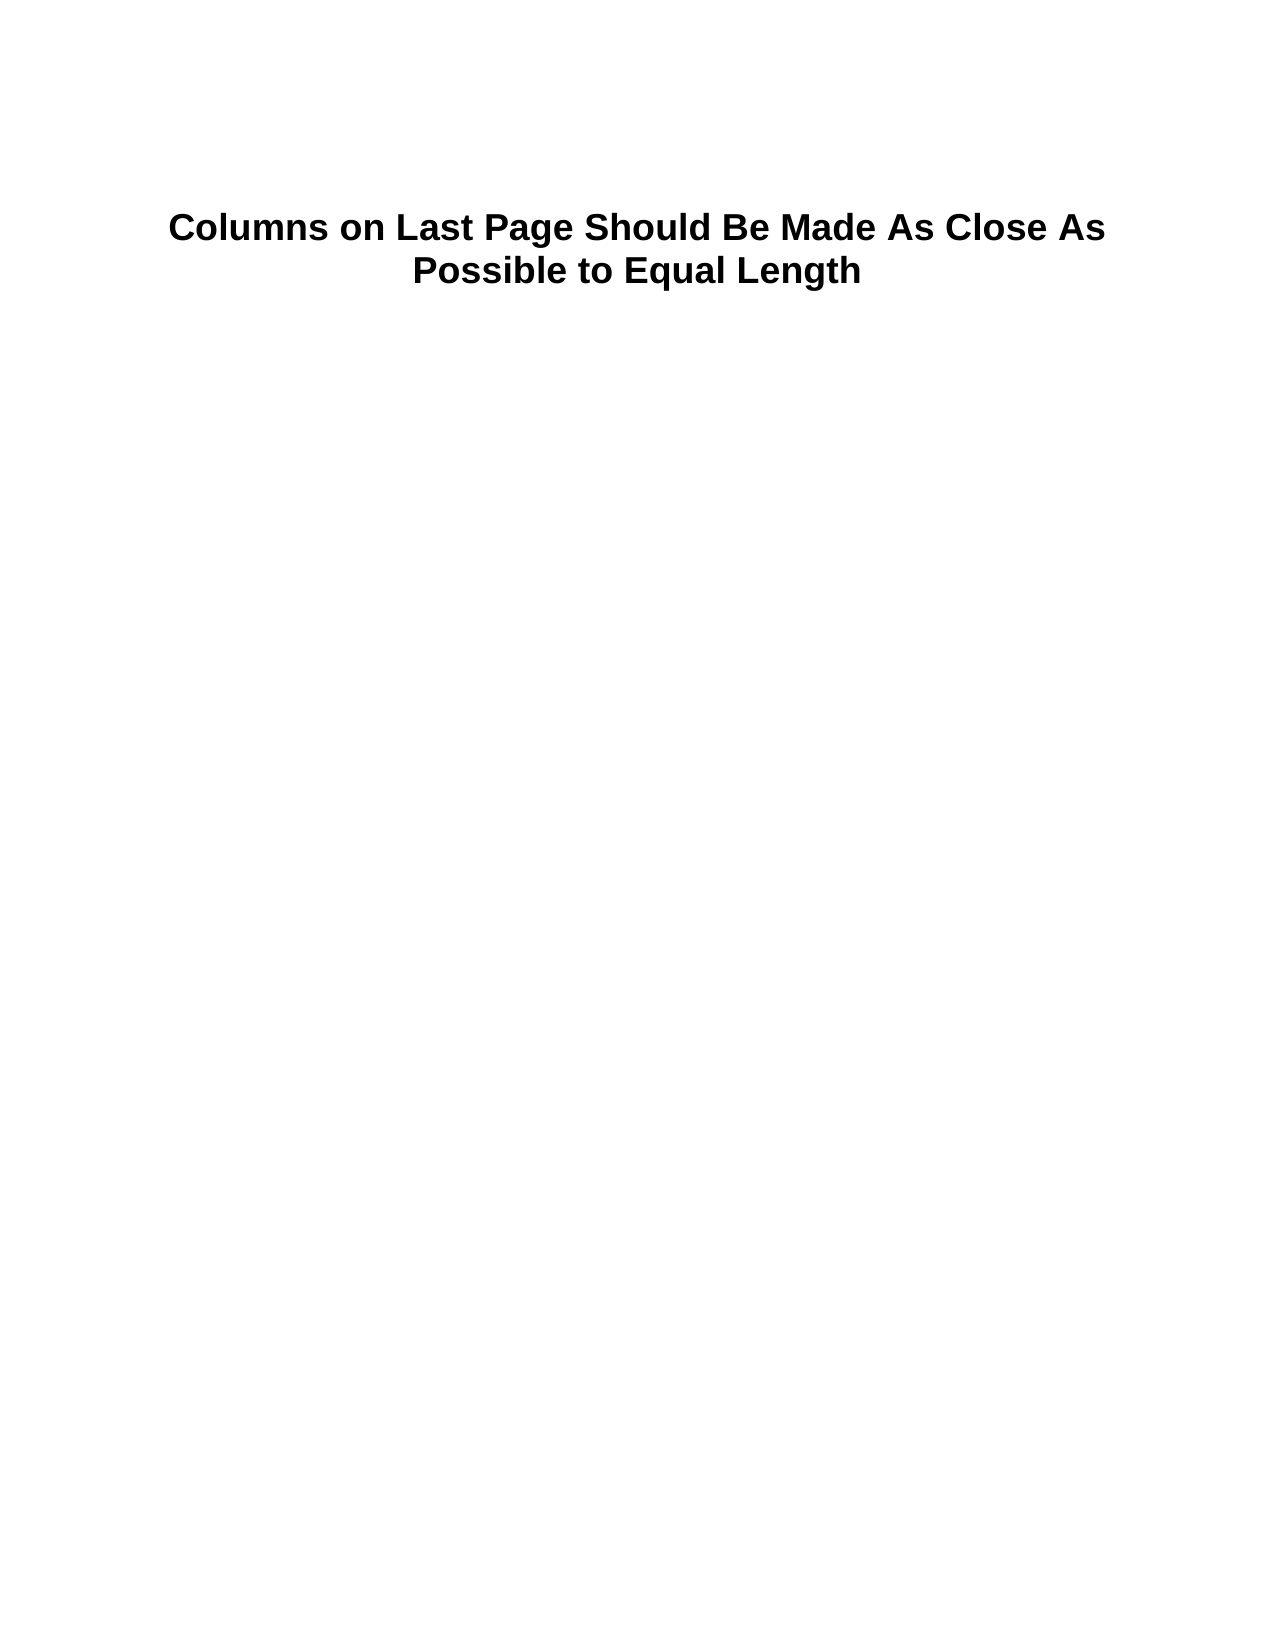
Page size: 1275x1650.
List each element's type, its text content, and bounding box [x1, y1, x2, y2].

title Columns on Last Page Should Be Made As Close As Possible to Equal Length [112, 206, 1162, 292]
